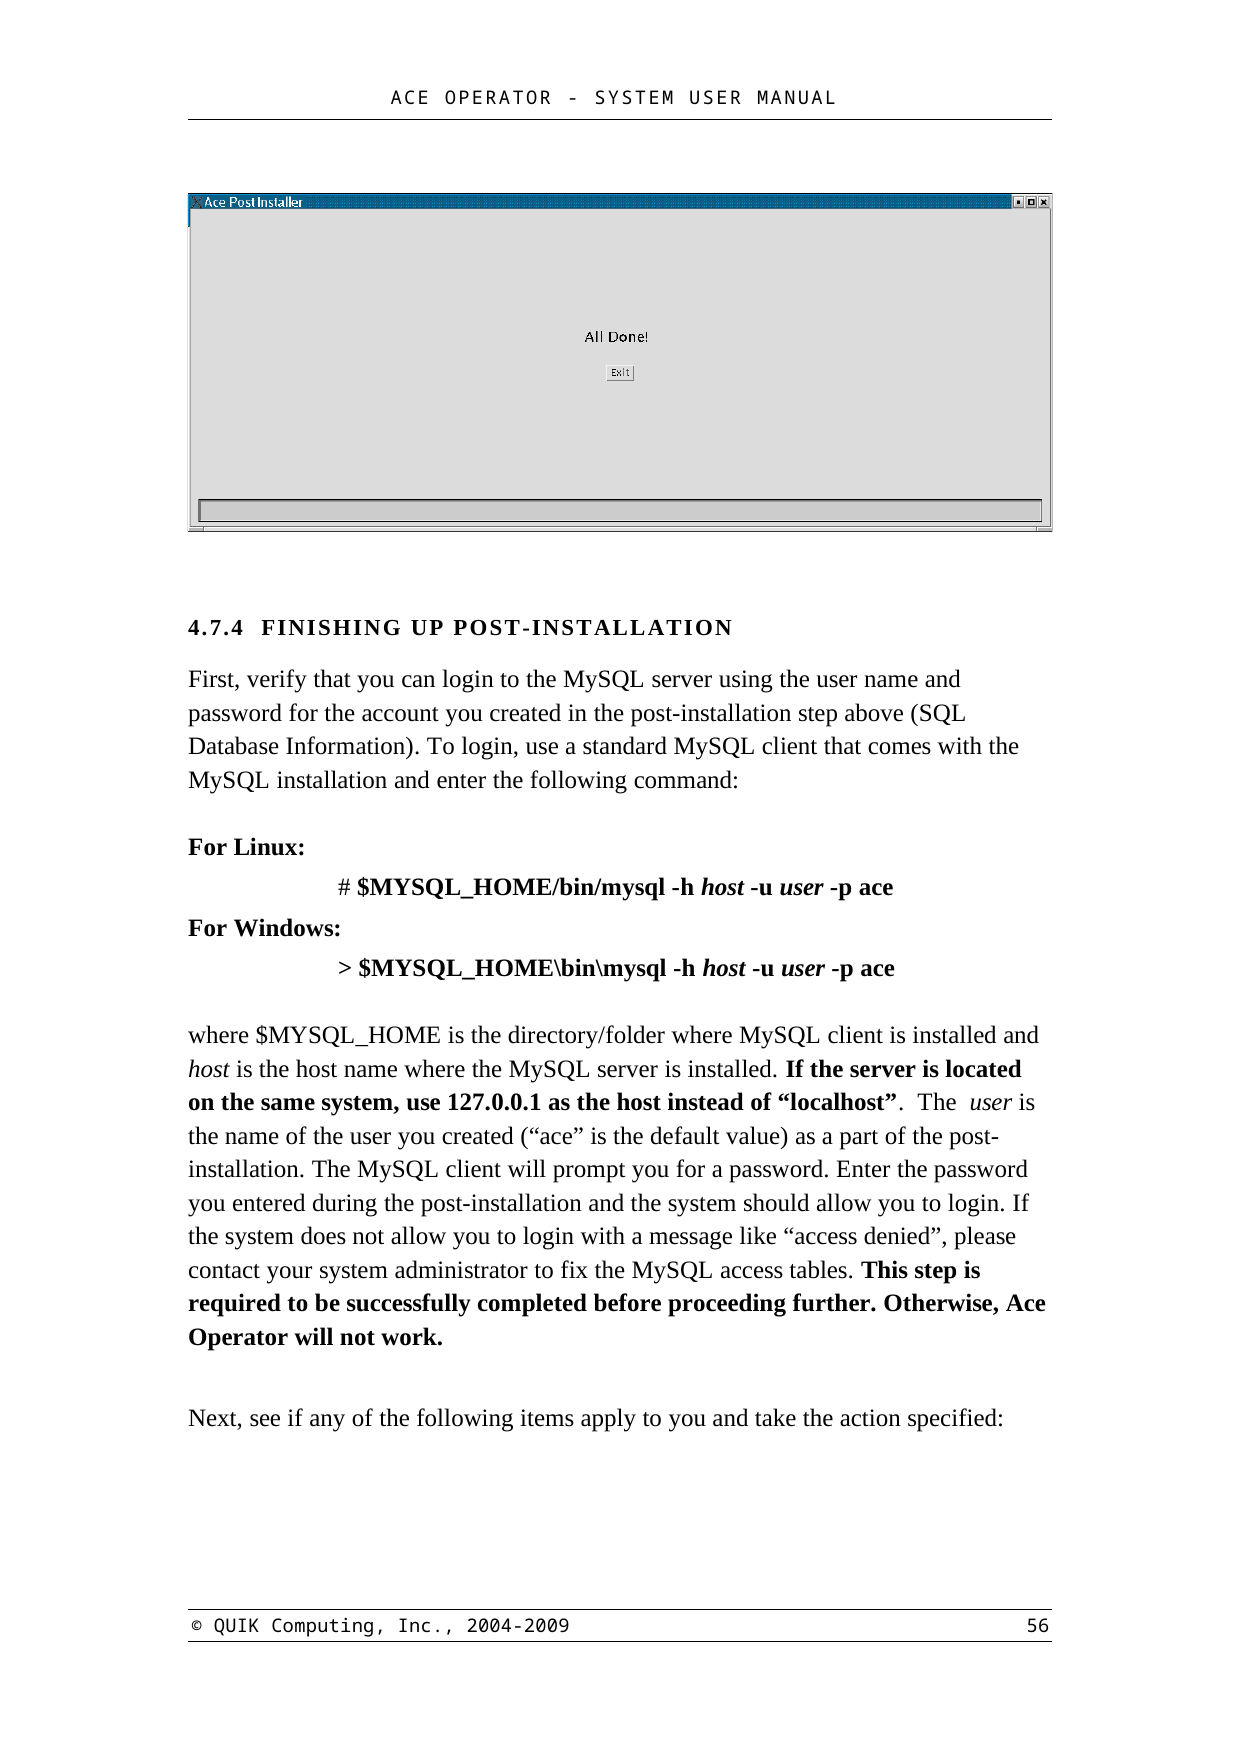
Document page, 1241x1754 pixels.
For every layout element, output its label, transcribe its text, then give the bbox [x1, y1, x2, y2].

text # $MYSQL_HOME/bin/mysql -h host -u user -p ace [188, 873, 1052, 901]
subtitle Finishing up Post-Installation [188, 615, 1052, 640]
text First, verify that you can login to the MySQL server using the user name and password for the account you created in the post-installation step above (SQL Database Information). To login, use a standard MySQL client that comes with the MySQL installation and enter the following command: For Linux: [188, 665, 1052, 861]
text For Windows: [188, 913, 1052, 942]
text > $MYSQL_HOME\bin\mysql -h host -u user -p ace where $MYSQL_HOME is the directory/folder where MySQL client is installed and host is the host name where the MySQL server is installed. If the server is located on the same system, use 127.0.0.1 as the host instead of “localhost”. The user is the name of the user you created (“ace” is the default value) as a part of the post-installation. The MySQL client will prompt you for a password. Enter the password you entered during the post-installation and the system should allow you to login. If the system does not allow you to login with a message like “access denied”, please contact your system administrator to fix the MySQL access tables. This step is required to be successfully completed before proceeding further. Otherwise, Ace Operator will not work. [188, 954, 1052, 1351]
picture [187, 193, 1053, 532]
text Next, see if any of the following items apply to you and take the action specified: [188, 1404, 1052, 1432]
